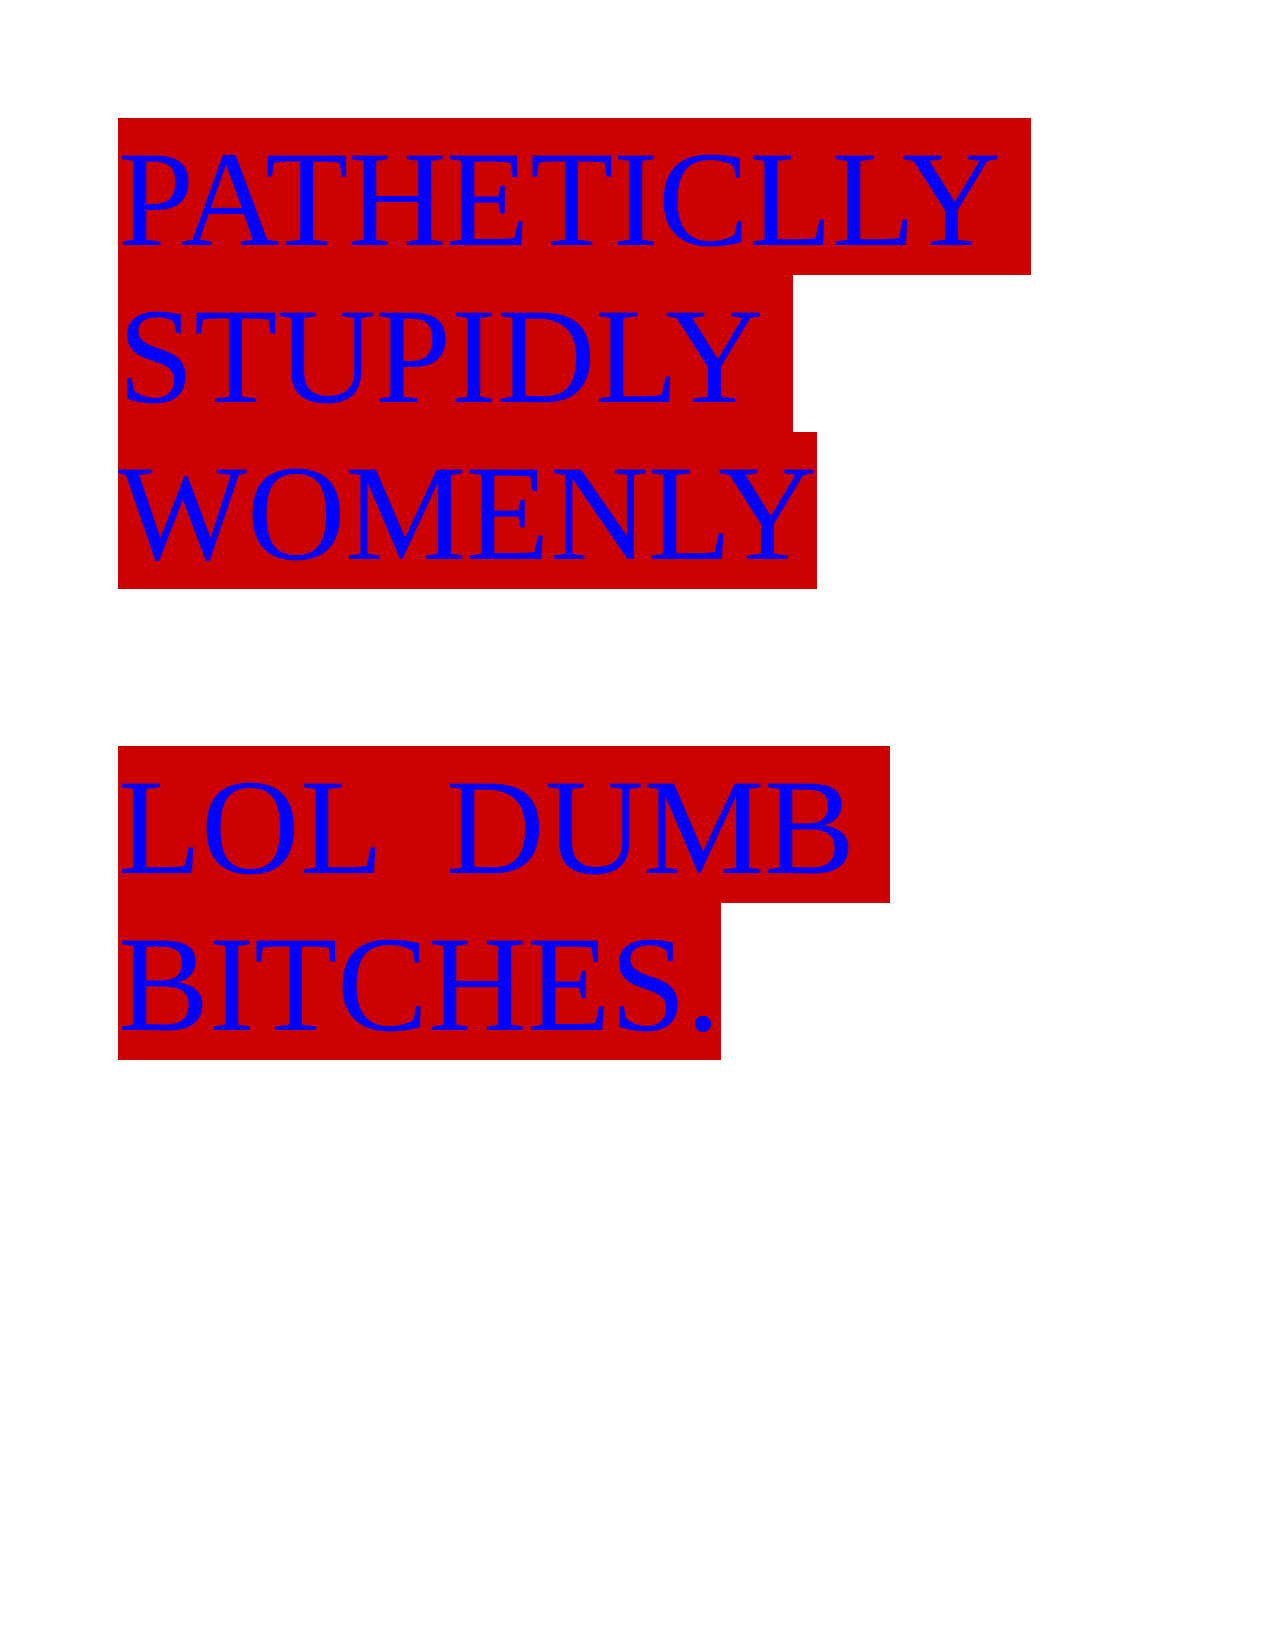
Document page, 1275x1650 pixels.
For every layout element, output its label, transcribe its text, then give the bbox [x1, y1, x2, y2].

text PATHETICLLY STUPIDLY WOMENLY LOL DUMB BITCHES. [118, 118, 1157, 1531]
